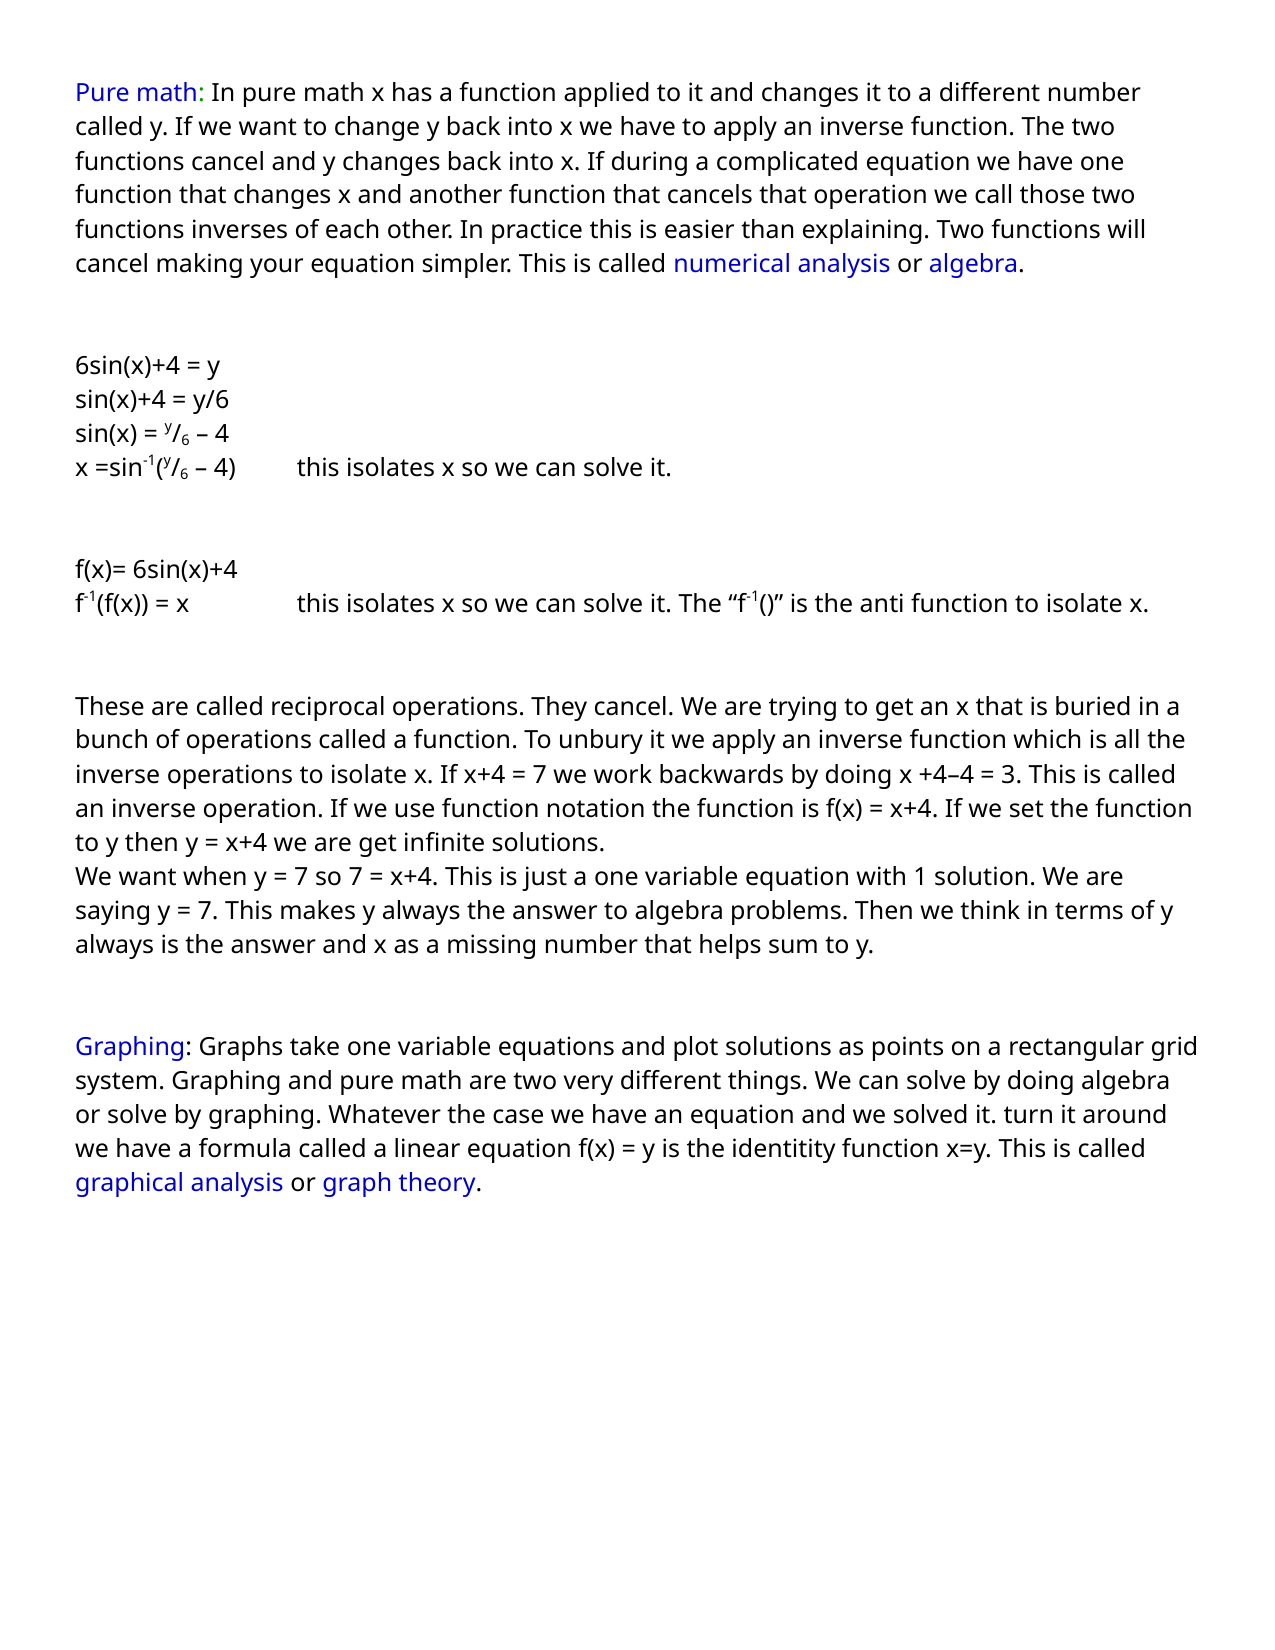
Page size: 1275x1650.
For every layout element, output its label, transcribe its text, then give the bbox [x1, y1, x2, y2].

text 6sin(x)+4 = y [75, 347, 1200, 382]
text sin(x)+4 = y/6 [75, 382, 1200, 416]
text f-1(f(x)) = x this isolates x so we can solve it. The “f-1()” is the anti function to isolate x. [75, 586, 1200, 620]
text sin(x) = y/6 – 4 [75, 416, 1200, 450]
text f(x)= 6sin(x)+4 [75, 552, 1200, 586]
text These are called reciprocal operations. They cancel. We are trying to get an x that is buried in a bunch of operations called a function. To unbury it we apply an inverse function which is all the inverse operations to isolate x. If x+4 = 7 we work backwards by doing x +4–4 = 3. This is called an inverse operation. If we use function notation the function is f(x) = x+4. If we set the function to y then y = x+4 we are get infinite solutions. [75, 688, 1200, 858]
text Graphing: Graphs take one variable equations and plot solutions as points on a rectangular grid system. Graphing and pure math are two very different things. We can solve by doing algebra or solve by graphing. Whatever the case we have an equation and we solved it. turn it around we have a formula called a linear equation f(x) = y is the identitity function x=y. This is called graphical analysis or graph theory. [75, 1029, 1200, 1199]
text We want when y = 7 so 7 = x+4. This is just a one variable equation with 1 solution. We are saying y = 7. This makes y always the answer to algebra problems. Then we think in terms of y always is the answer and x as a missing number that helps sum to y. [75, 858, 1200, 961]
text x =sin-1(y/6 – 4) this isolates x so we can solve it. [75, 450, 1200, 484]
text Pure math: In pure math x has a function applied to it and changes it to a different number called y. If we want to change y back into x we have to apply an inverse function. The two functions cancel and y changes back into x. If during a complicated equation we have one function that changes x and another function that cancels that operation we call those two functions inverses of each other. In practice this is easier than explaining. Two functions will cancel making your equation simpler. This is called numerical analysis or algebra. [75, 75, 1200, 279]
